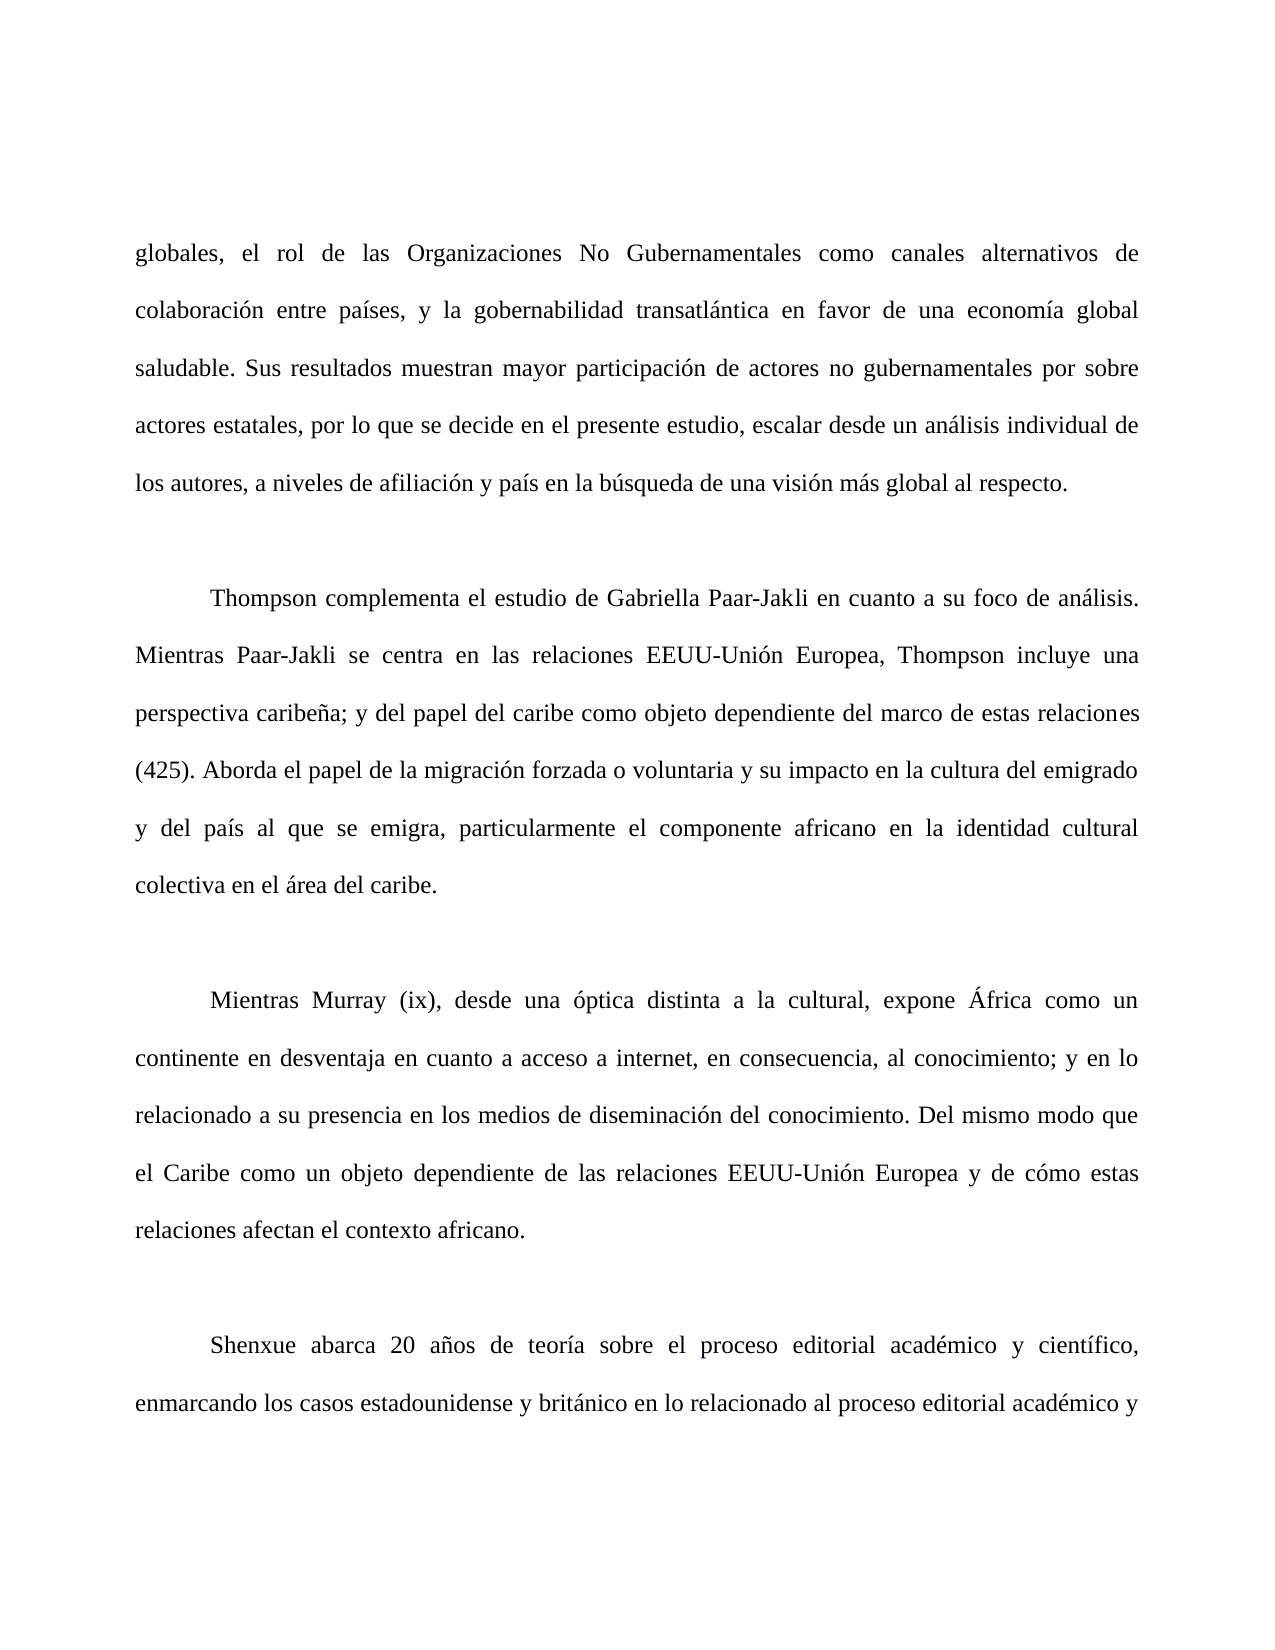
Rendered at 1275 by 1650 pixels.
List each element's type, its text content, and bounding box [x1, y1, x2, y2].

list Mientras Murray (ix), desde una óptica distinta a la cultural, expone África como un continente en desventaja en cuanto a acceso a internet, en consecuencia, al conocimiento; y en lo relacionado a su presencia en los medios de diseminación del conocimiento. Del mismo modo que el Caribe como un objeto dependiente de las relaciones EEUU-Unión Europea y de cómo estas relaciones afectan el contexto africano. [135, 1072, 1140, 1101]
list Mientras Murray (ix), desde una óptica distinta a la cultural, expone África como un continente en desventaja en cuanto a acceso a internet, en consecuencia, al conocimiento; y en lo relacionado a su presencia en los medios de diseminación del conocimiento. Del mismo modo que el Caribe como un objeto dependiente de las relaciones EEUU-Unión Europea y de cómo estas relaciones afectan el contexto africano. [135, 1129, 1140, 1158]
list Thompson complementa el estudio de Gabriella Paar-Jakli en cuanto a su foco de análisis. Mientras Paar-Jakli se centra en las relaciones EEUU-Unión Europea, Thompson incluye una perspectiva caribeña; y del papel del caribe como objeto dependiente del marco de estas relaciones (425). Aborda el papel de la migración forzada o voluntaria y su impacto en la cultura del emigrado y del país al que se emigra, particularmente el componente africano en la identidad cultural colectiva en el área del caribe. [135, 583, 1140, 813]
list Mientras Murray (ix), desde una óptica distinta a la cultural, expone África como un continente en desventaja en cuanto a acceso a internet, en consecuencia, al conocimiento; y en lo relacionado a su presencia en los medios de diseminación del conocimiento. Del mismo modo que el Caribe como un objeto dependiente de las relaciones EEUU-Unión Europea y de cómo estas relaciones afectan el contexto africano. [135, 1187, 1140, 1244]
list Shenxue abarca 20 años de teoría sobre el proceso editorial académico y científico, enmarcando los casos estadounidense y británico en lo relacionado al proceso editorial académico y científico (441). Resalta las limitaciones y diferencias en cuanto a determinados aspectos de método, particularmente en el análisis de las bases de datos y los sistemas de indexación como fuentes de datos. Además, exhibe las limitaciones existentes y el impacto de estas, particularmente de acceso al conocimiento existente y a la publicación del nuevo conocimiento. Por su parte, Ada Emmet en su análisis del modelo de negocio alrededor de la producción científica y su aparato editorial, llama la atención sobre la necesidad de un movimiento de acceso abierto al conocimiento entre los investigadores. La presente investigación se hace eco de este fenómeno debido a la supremacía que expresan los países europeos y norteamericanos en la producción científica sobre estudios transatlánticos. [135, 1331, 1140, 1417]
list Gabriella Paar-Jakli presenta la relación entre compartición del conocimiento y la conformación de redes desde una perspectiva transatlántica como un método de análisis del flujo del conocimiento entre entidades que colaboran entre sí (56). Pretende con ello perfeccionar la capacidad para producir mejores políticas a partir del estudio de soluciones basadas en redes que actualmente se utilizan para la creación y diseminación del conocimiento. Refiere que es imprescindible considerar: ciencia y tecnología dado su impacto en la resolución de problemas globales, el rol de las Organizaciones No Gubernamentales como canales alternativos de colaboración entre países, y la gobernabilidad transatlántica en favor de una economía global saludable. Sus resultados muestran mayor participación de actores no gubernamentales por sobre actores estatales, por lo que se decide en el presente estudio, escalar desde un análisis individual de los autores, a niveles de afiliación y país en la búsqueda de una visión más global al respecto. [135, 238, 1140, 497]
list Mientras Murray (ix), desde una óptica distinta a la cultural, expone África como un continente en desventaja en cuanto a acceso a internet, en consecuencia, al conocimiento; y en lo relacionado a su presencia en los medios de diseminación del conocimiento. Del mismo modo que el Caribe como un objeto dependiente de las relaciones EEUU-Unión Europea y de cómo estas relaciones afectan el contexto africano. [135, 986, 1140, 1043]
list Thompson complementa el estudio de Gabriella Paar-Jakli en cuanto a su foco de análisis. Mientras Paar-Jakli se centra en las relaciones EEUU-Unión Europea, Thompson incluye una perspectiva caribeña; y del papel del caribe como objeto dependiente del marco de estas relaciones (425). Aborda el papel de la migración forzada o voluntaria y su impacto en la cultura del emigrado y del país al que se emigra, particularmente el componente africano en la identidad cultural colectiva en el área del caribe. [135, 842, 1140, 899]
